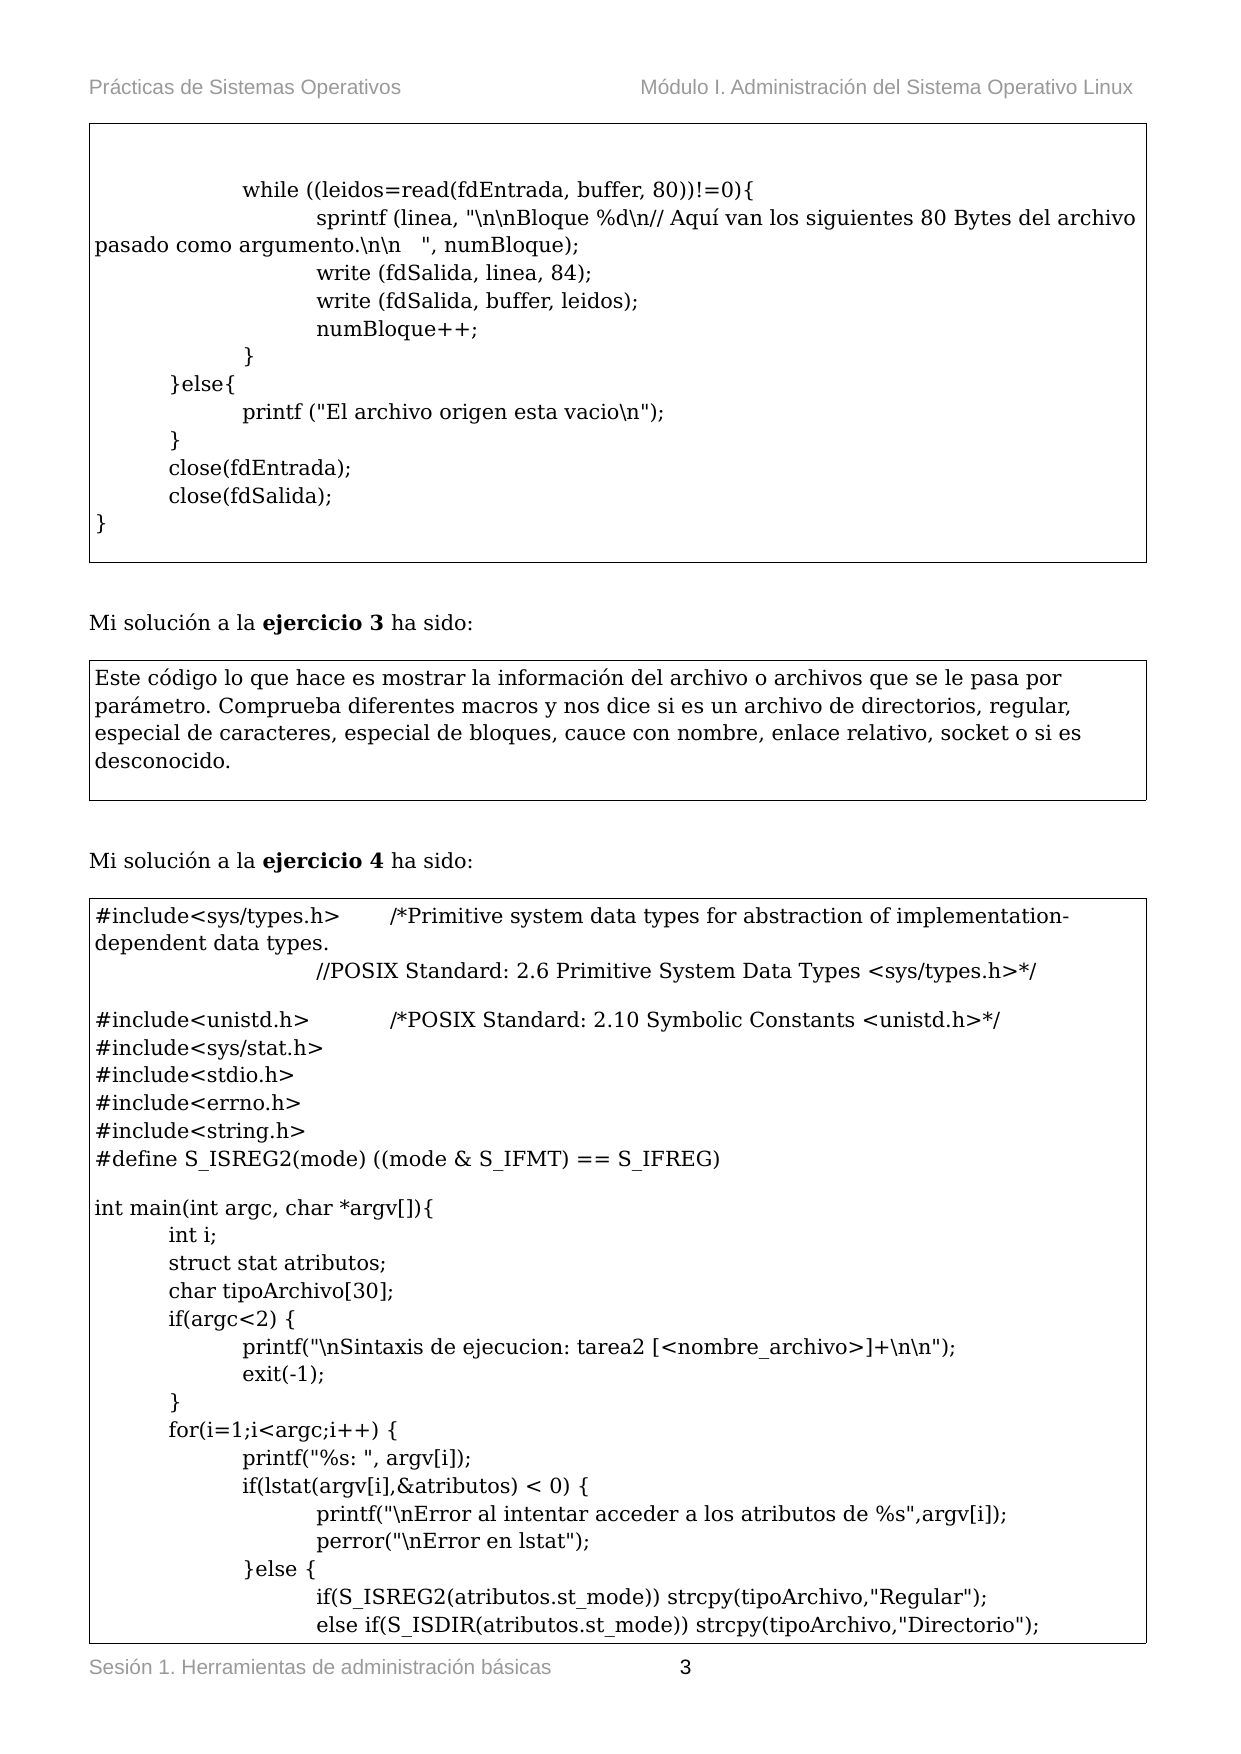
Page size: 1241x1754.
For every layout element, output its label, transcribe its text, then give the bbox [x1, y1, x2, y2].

table_header while ((leidos=read(fdEntrada, buffer, 80))!=0){ sprintf (linea, "\n\nBloque %d\n// Aquí van los siguientes 80 Bytes del archivo pasado como argumento.\n\n ", numBloque); write (fdSalida, linea, 84); write (fdSalida, buffer, leidos); numBloque++; } }else{ printf ("El archivo origen esta vacio\n"); } close(fdEntrada); close(fdSalida); } [90, 124, 1146, 562]
table_header #include<sys/types.h> /*Primitive system data types for abstraction of implementation-dependent data types. //POSIX Standard: 2.6 Primitive System Data Types <sys/types.h>*/ #include<unistd.h> /*POSIX Standard: 2.10 Symbolic Constants <unistd.h>*/ #include<sys/stat.h> #include<stdio.h> #include<errno.h> #include<string.h> #define S_ISREG2(mode) ((mode & S_IFMT) == S_IFREG) int main(int argc, char *argv[]){ int i; struct stat atributos; char tipoArchivo[30]; if(argc<2) { printf("\nSintaxis de ejecucion: tarea2 [<nombre_archivo>]+\n\n"); exit(-1); } for(i=1;i<argc;i++) { printf("%s: ", argv[i]); if(lstat(argv[i],&atributos) < 0) { printf("\nError al intentar acceder a los atributos de %s",argv[i]); perror("\nError en lstat"); }else { if(S_ISREG2(atributos.st_mode)) strcpy(tipoArchivo,"Regular"); else if(S_ISDIR(atributos.st_mode)) strcpy(tipoArchivo,"Directorio"); [90, 899, 1146, 1643]
table_header Este código lo que hace es mostrar la información del archivo o archivos que se le pasa por parámetro. Comprueba diferentes macros y nos dice si es un archivo de directorios, regular, especial de caracteres, especial de bloques, cauce con nombre, enlace relativo, socket o si es desconocido. [90, 661, 1146, 800]
text Mi solución a la ejercicio 3 ha sido: [89, 611, 1146, 636]
text Mi solución a la ejercicio 4 ha sido: [89, 849, 1146, 873]
